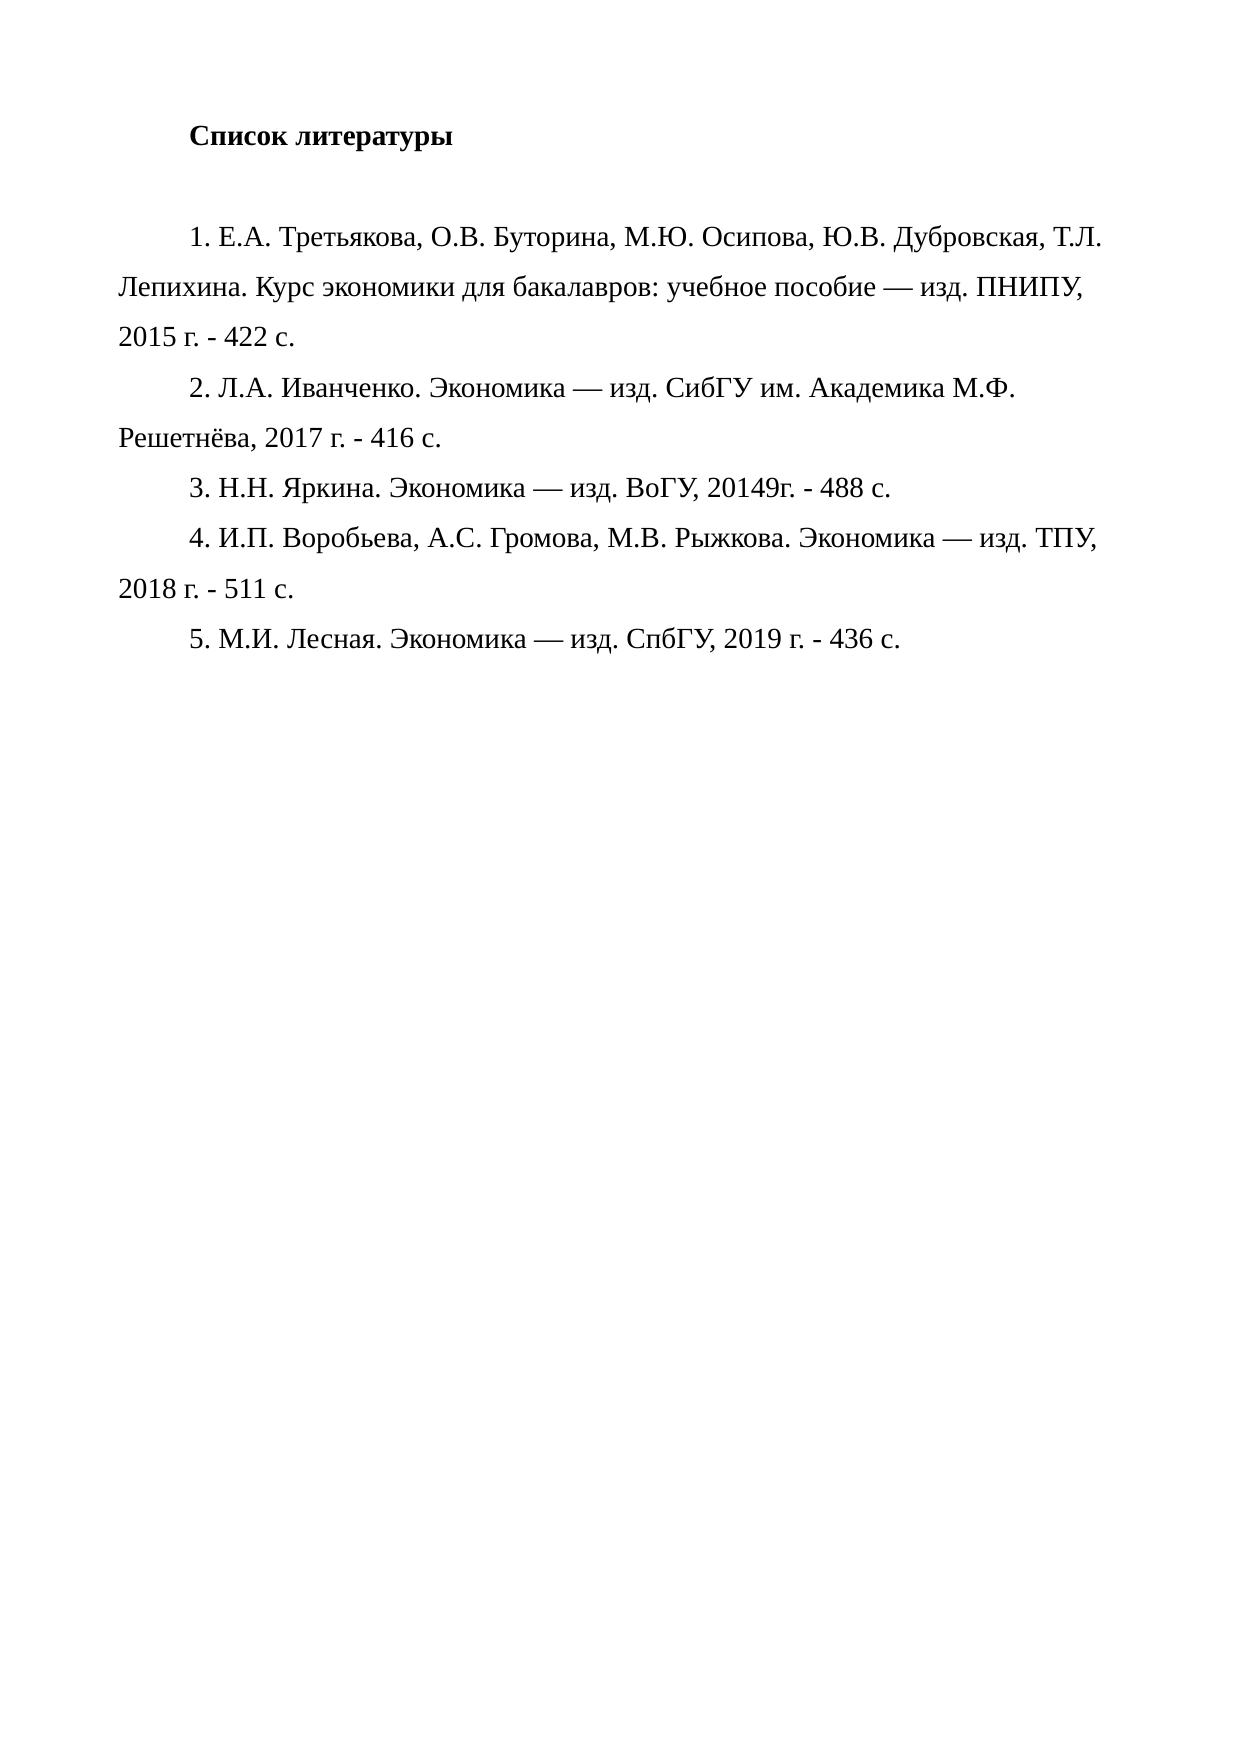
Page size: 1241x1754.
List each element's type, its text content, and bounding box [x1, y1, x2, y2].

text Список литературы [118, 118, 1122, 152]
text 3. Н.Н. Яркина. Экономика — изд. ВоГУ, 20149г. - 488 с. [118, 470, 1122, 504]
text 4. И.П. Воробьева, А.С. Громова, М.В. Рыжкова. Экономика — изд. ТПУ, 2018 г. - 511 с. [118, 521, 1122, 604]
text 5. М.И. Лесная. Экономика — изд. СпбГУ, 2019 г. - 436 с. [118, 621, 1122, 655]
text 2. Л.А. Иванченко. Экономика — изд. СибГУ им. Академика М.Ф. Решетнёва, 2017 г. - 416 с. [118, 370, 1122, 453]
text 1. Е.А. Третьякова, О.В. Буторина, М.Ю. Осипова, Ю.В. Дубровская, Т.Л. Лепихина. Курс экономики для бакалавров: учебное пособие — изд. ПНИПУ, 2015 г. - 422 с. [118, 219, 1122, 353]
